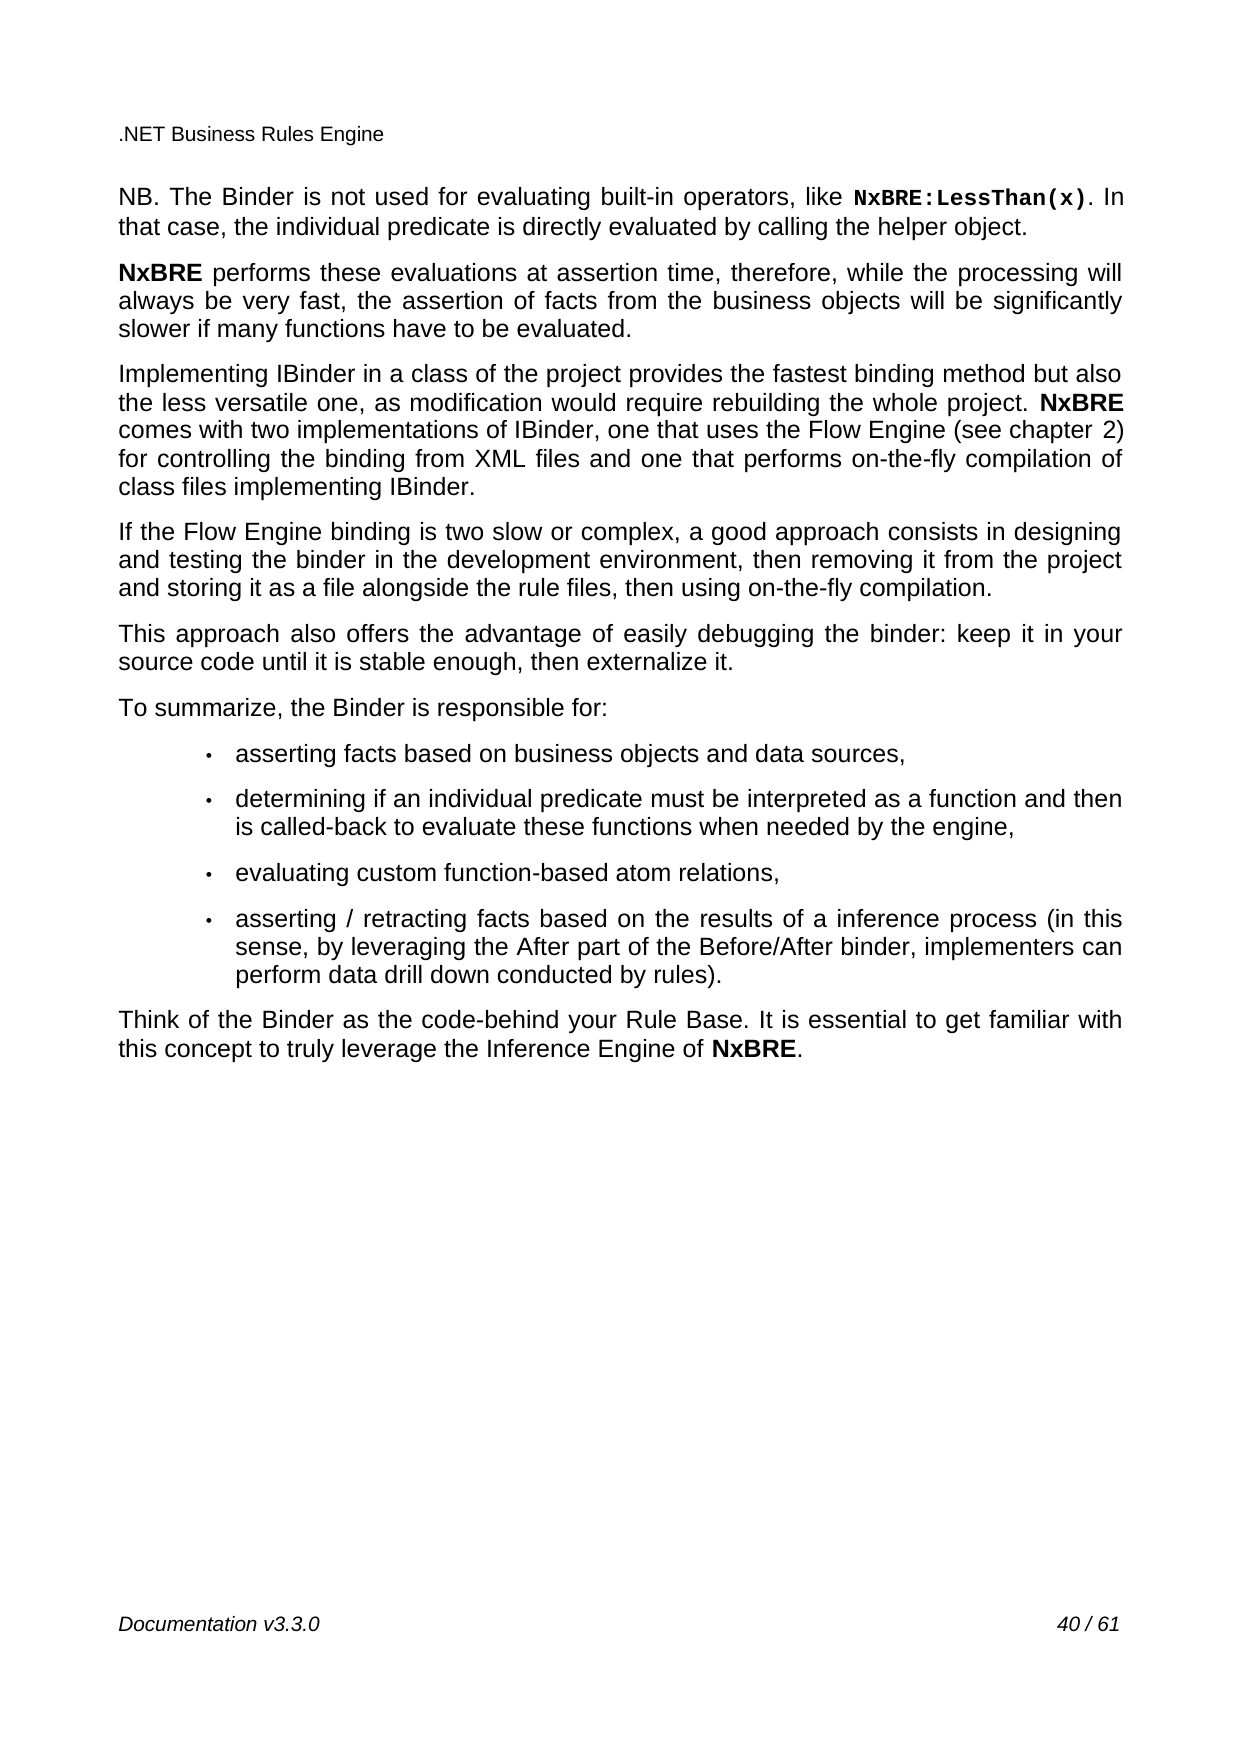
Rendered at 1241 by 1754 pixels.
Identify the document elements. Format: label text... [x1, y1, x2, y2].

text To summarize, the Binder is responsible for: [118, 693, 1124, 722]
text NxBRE performs these evaluations at assertion time, therefore, while the processing will always be very fast, the assertion of facts from the business objects will be significantly slower if many functions have to be evaluated. [118, 258, 1124, 342]
list evaluating custom function-based atom relations, [206, 859, 1124, 887]
text NB. The Binder is not used for evaluating built-in operators, like NxBRE:LessThan(x). In that case, the individual predicate is directly evaluated by calling the helper object. [118, 183, 1124, 241]
text This approach also offers the advantage of easily debugging the binder: keep it in your source code until it is stable enough, then externalize it. [118, 620, 1124, 676]
list asserting facts based on business objects and data sources, [206, 739, 1124, 767]
text If the Flow Engine binding is two slow or complex, a good approach consists in designing and testing the binder in the development environment, then removing it from the project and storing it as a file alongside the rule files, then using on-the-fly compilation. [118, 518, 1124, 602]
list determining if an individual predicate must be interpreted as a function and then is called-back to evaluate these functions when needed by the engine, [206, 785, 1124, 841]
list asserting / retracting facts based on the results of a inference process (in this sense, by leveraging the After part of the Before/After binder, implementers can perform data drill down conducted by rules). [206, 904, 1124, 988]
text Think of the Binder as the code-behind your Rule Base. It is essential to get familiar with this concept to truly leverage the Inference Engine of NxBRE. [118, 1006, 1124, 1062]
text Implementing IBinder in a class of the project provides the fastest binding method but also the less versatile one, as modification would require rebuilding the whole project. NxBRE comes with two implementations of IBinder, one that uses the Flow Engine (see chapter 2) for controlling the binding from XML files and one that performs on-the-fly compilation of class files implementing IBinder. [118, 360, 1124, 500]
